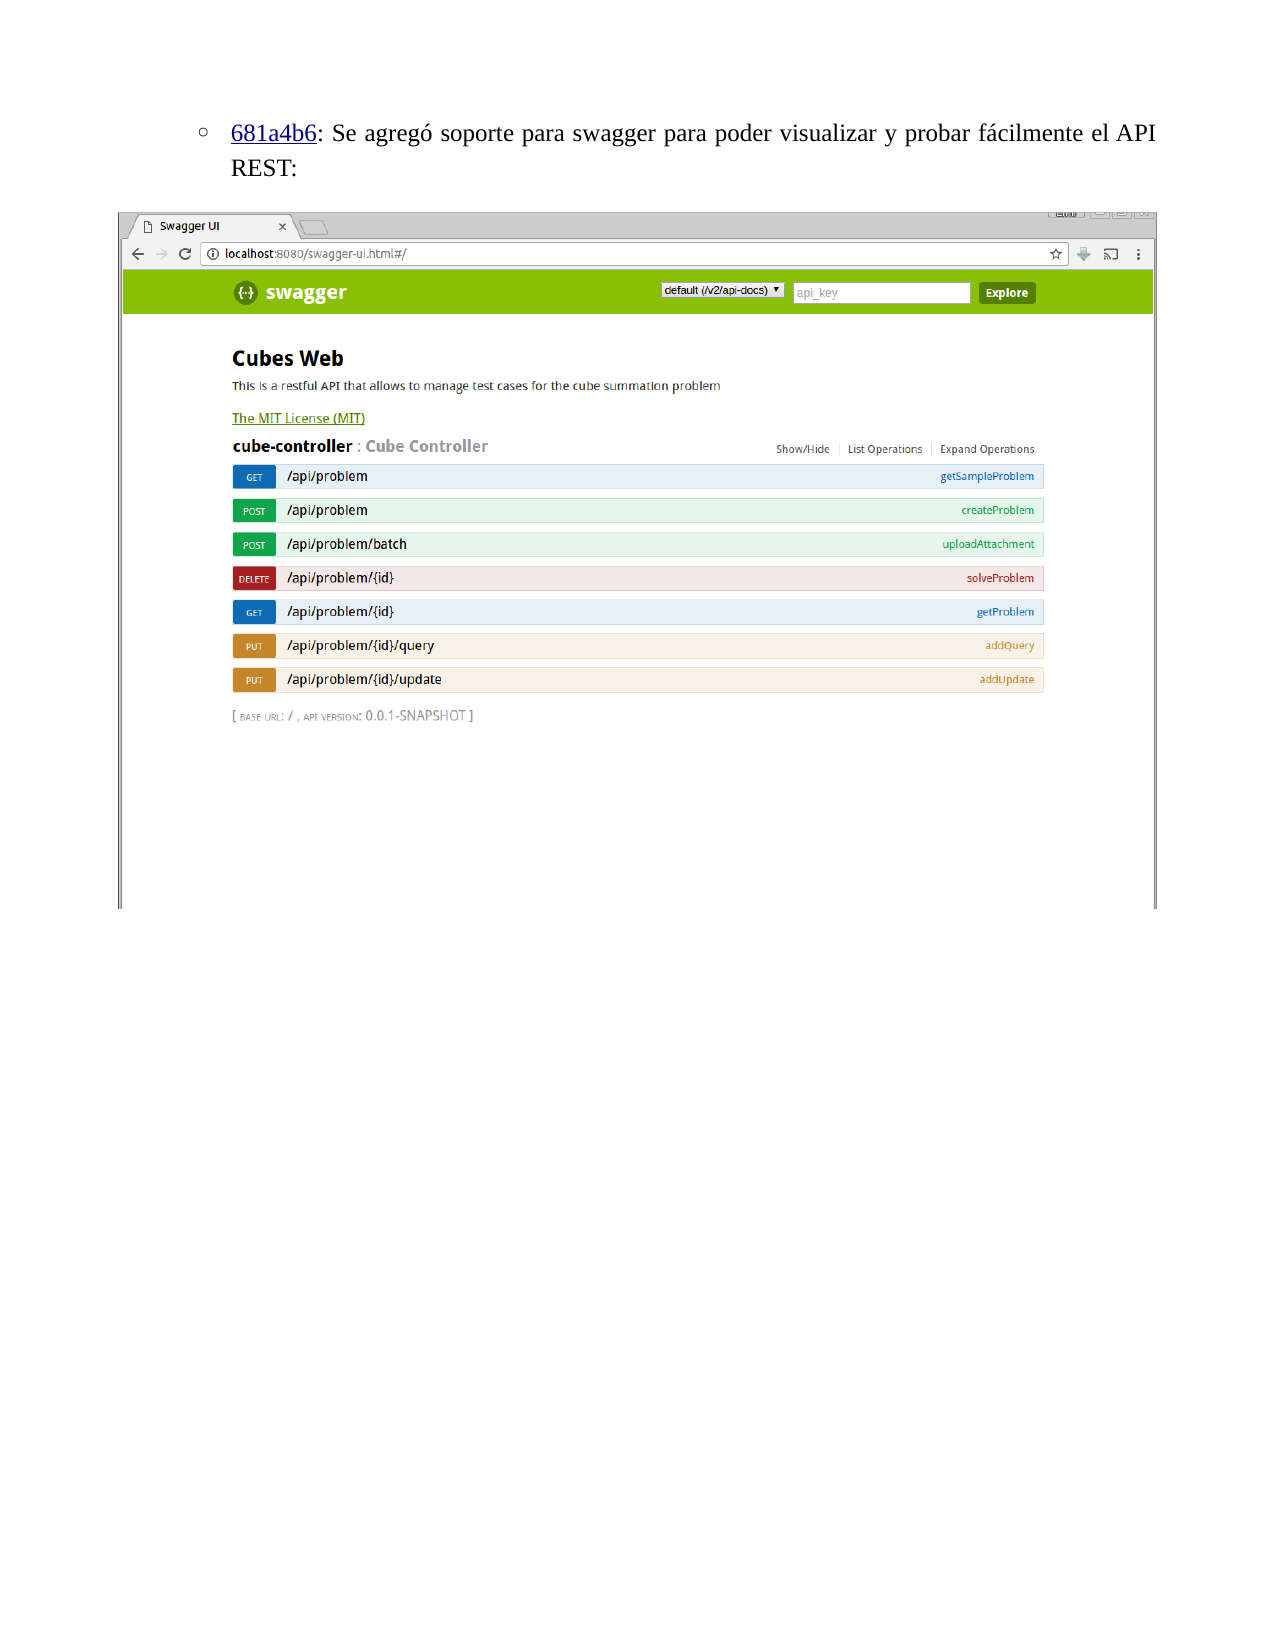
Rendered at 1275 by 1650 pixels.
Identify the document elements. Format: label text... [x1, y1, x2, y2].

list 681a4b6: Se agregó soporte para swagger para poder visualizar y probar fácilmente el API REST: [193, 118, 1157, 181]
picture [118, 201, 1157, 920]
